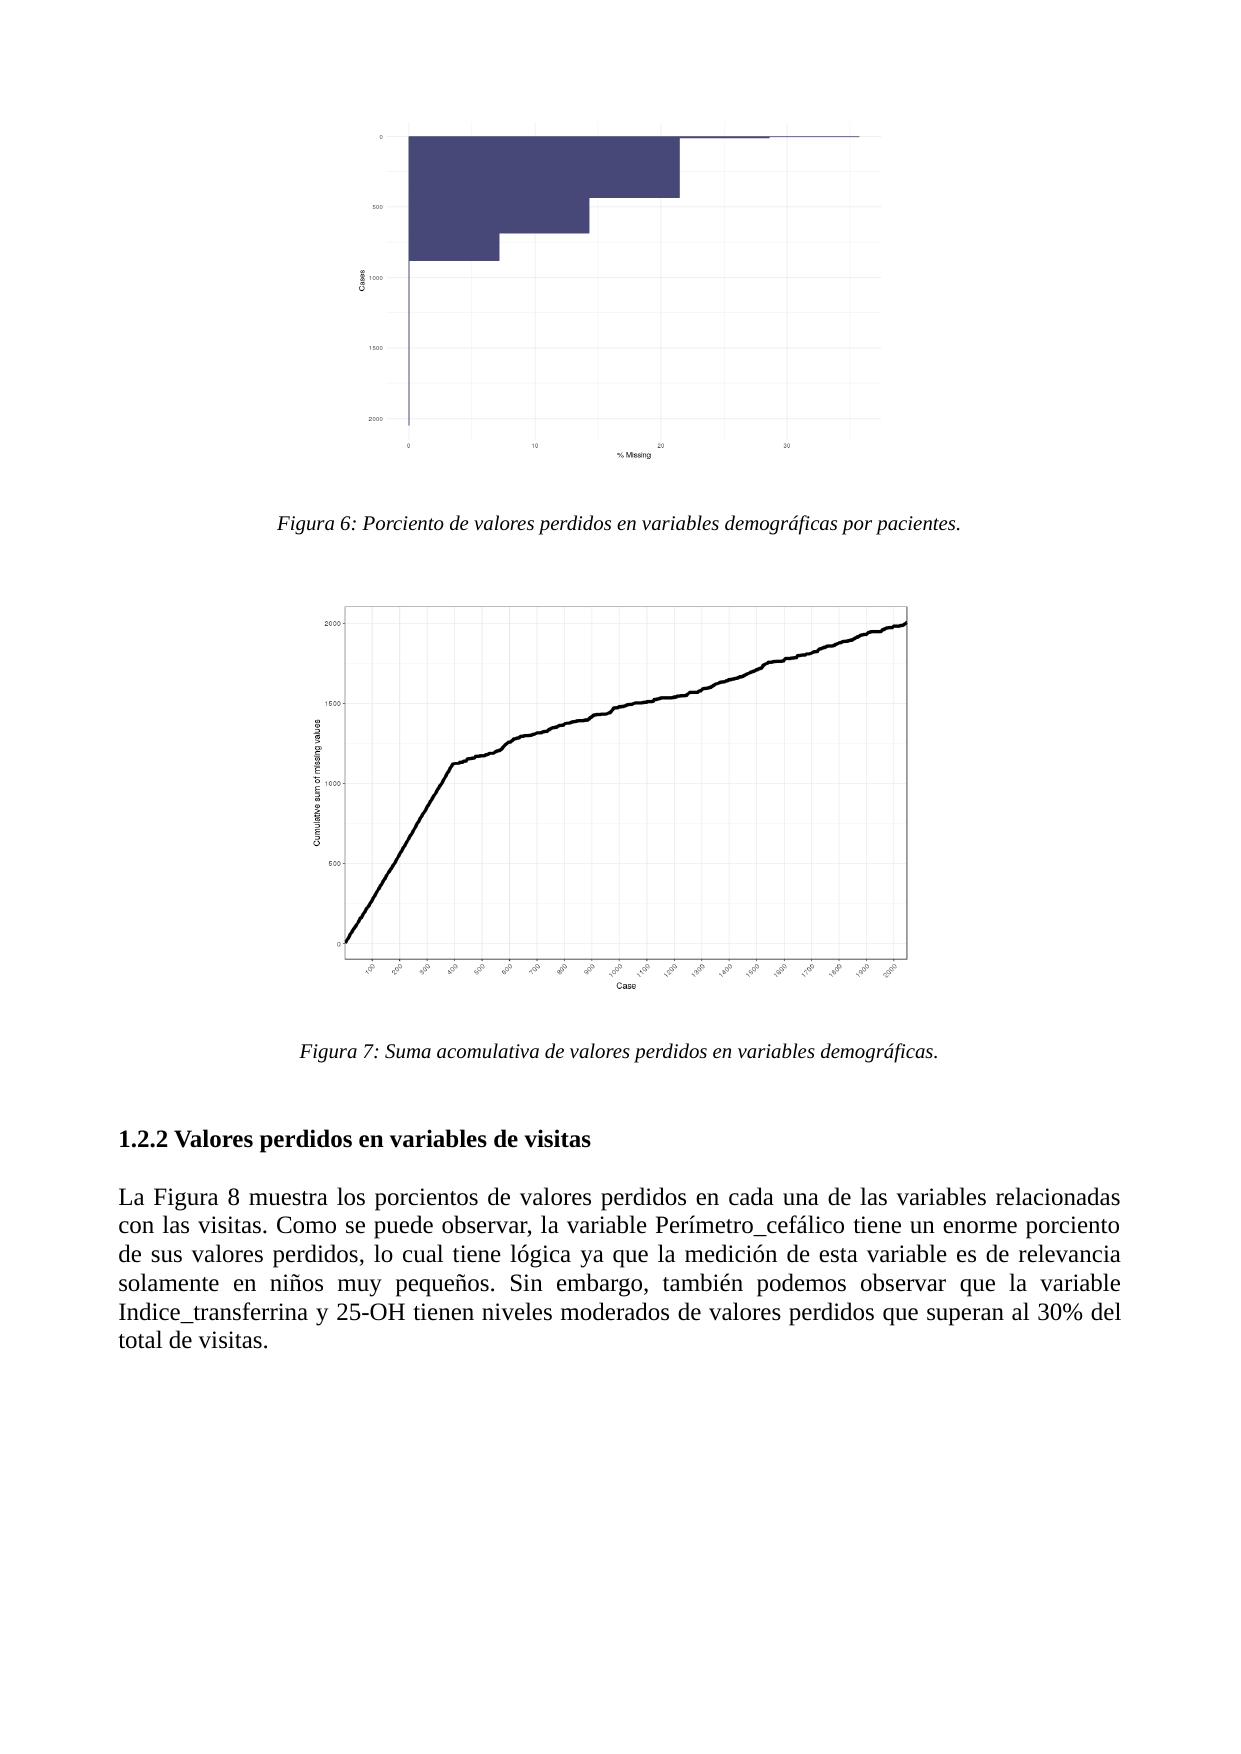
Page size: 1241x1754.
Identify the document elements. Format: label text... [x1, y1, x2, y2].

picture [309, 602, 911, 995]
text La Figura 8 muestra los porcientos de valores perdidos en cada una de las variables relacionadas con las visitas. Como se puede observar, la variable Perímetro_cefálico tiene un enorme porciento de sus valores perdidos, lo cual tiene lógica ya que la medición de esta variable es de relevancia solamente en niños muy pequeños. Sin embargo, también podemos observar que la variable Indice_transferrina y 25-OH tienen niveles moderados de valores perdidos que superan al 30% del total de visitas. [118, 1182, 1122, 1354]
text Figura 7: Suma acomulativa de valores perdidos en variables demográficas. [118, 1039, 1122, 1063]
text Figura 6: Porciento de valores perdidos en variables demográficas por pacientes. [118, 511, 1122, 535]
text 1.2.2 Valores perdidos en variables de visitas [118, 1124, 1122, 1153]
picture [356, 118, 885, 463]
